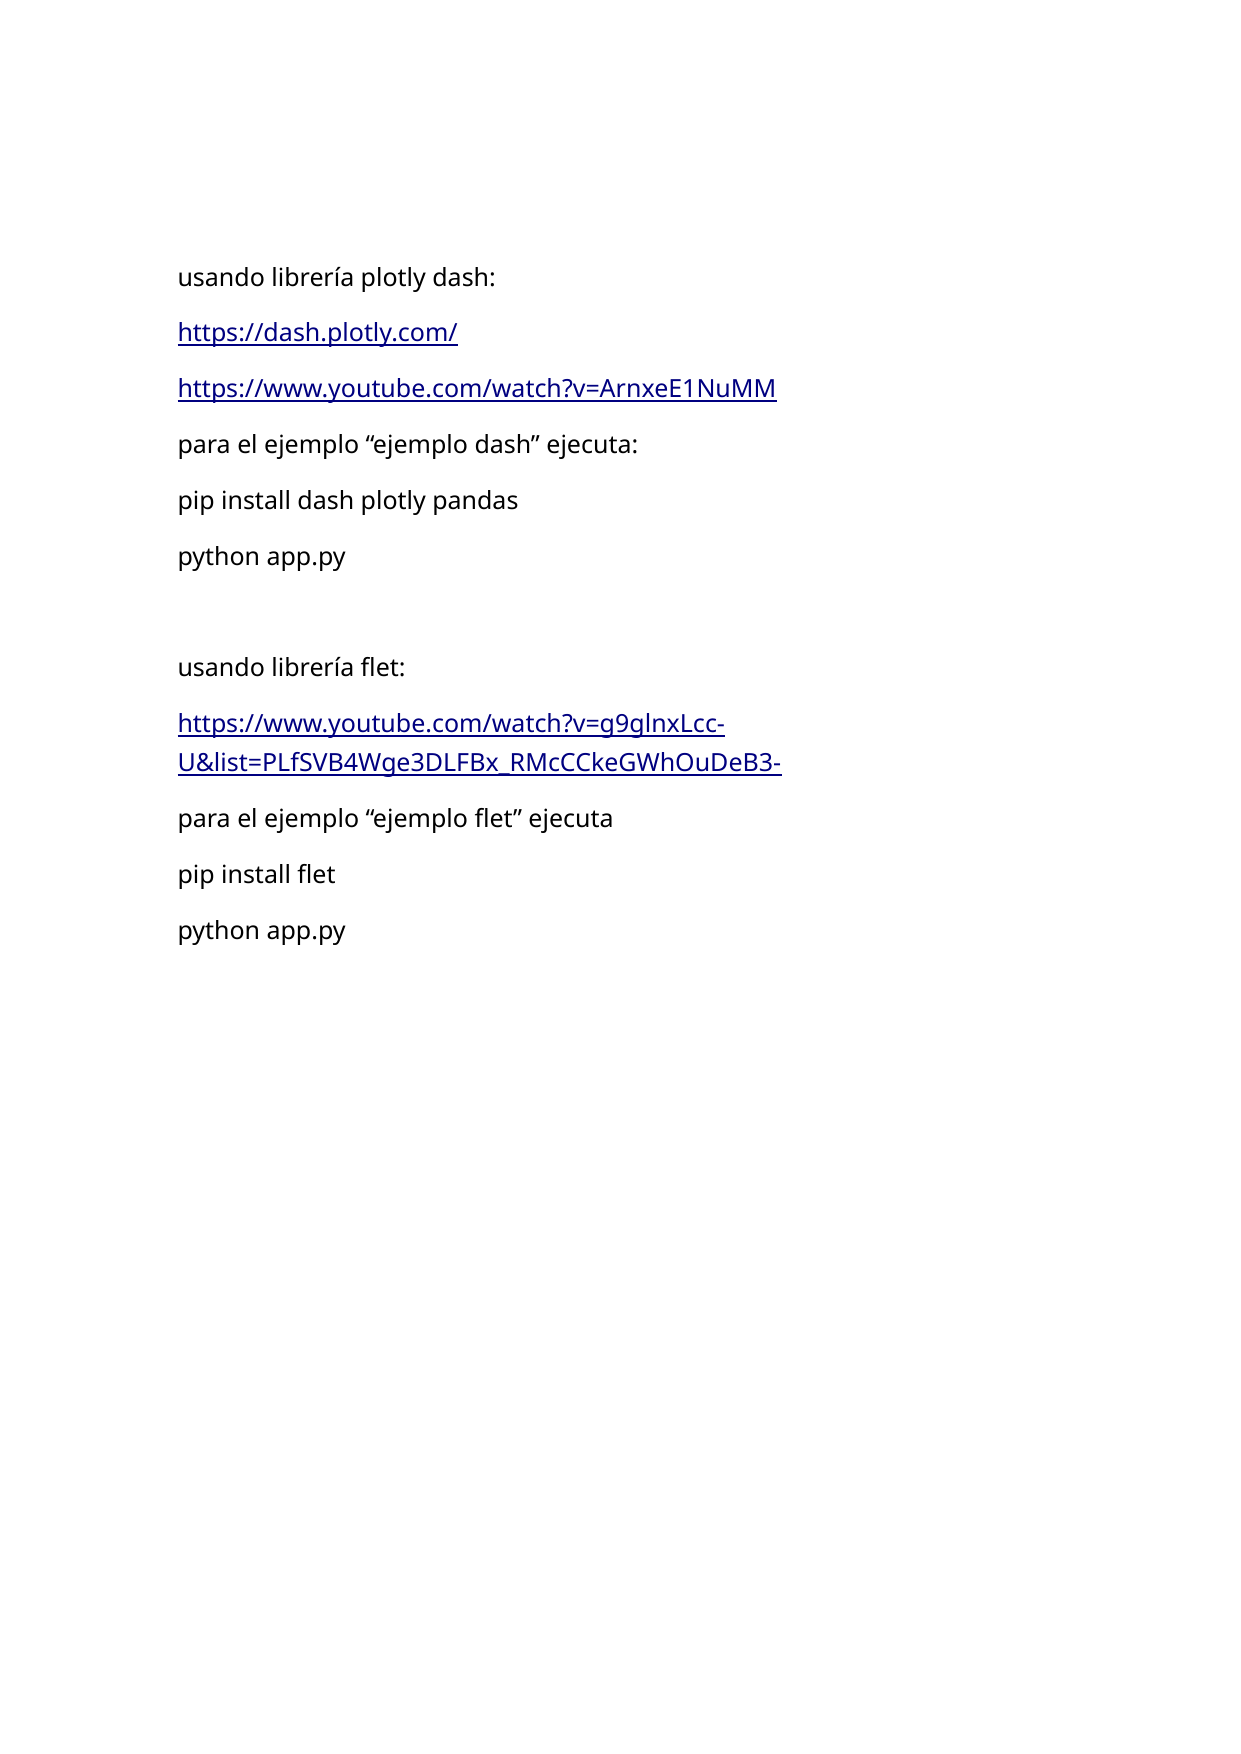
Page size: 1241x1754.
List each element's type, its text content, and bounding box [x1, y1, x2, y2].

text para el ejemplo “ejemplo dash” ejecuta: [177, 427, 1063, 461]
text usando librería flet: [177, 650, 1063, 684]
text para el ejemplo “ejemplo flet” ejecuta [177, 801, 1063, 835]
text usando librería plotly dash: [177, 259, 1063, 293]
text pip install flet [177, 857, 1063, 891]
text pip install dash plotly pandas [177, 483, 1063, 517]
text python app.py [177, 913, 1063, 947]
text python app.py [177, 538, 1063, 572]
text https://www.youtube.com/watch?v=ArnxeE1NuMM [177, 371, 1063, 405]
text https://www.youtube.com/watch?v=g9glnxLcc-U&list=PLfSVB4Wge3DLFBx_RMcCCkeGWhOuDeB3- [177, 706, 1063, 779]
text https://dash.plotly.com/ [177, 315, 1063, 349]
